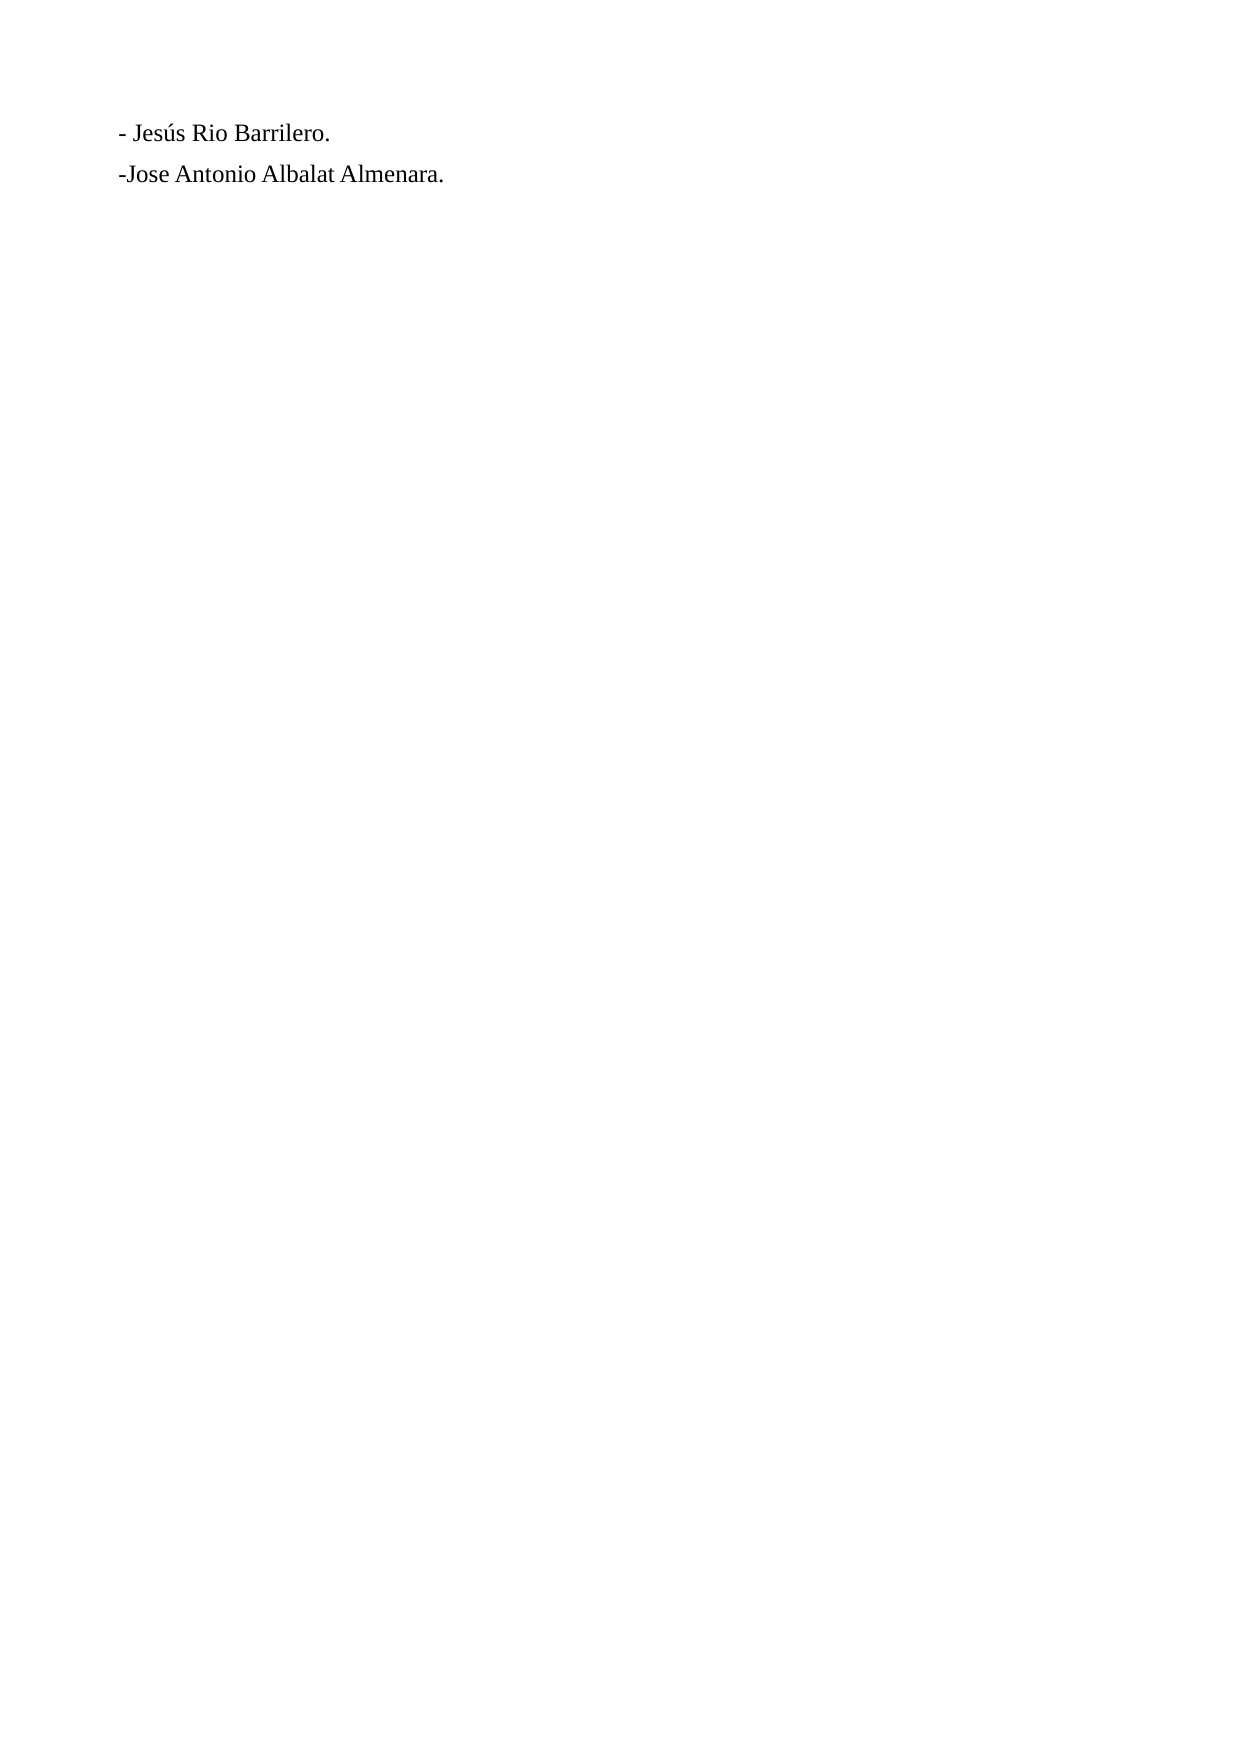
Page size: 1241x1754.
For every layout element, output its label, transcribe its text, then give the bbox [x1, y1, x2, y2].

text -Jose Antonio Albalat Almenara. [118, 159, 1122, 188]
text - Jesús Rio Barrilero. [118, 118, 1122, 147]
